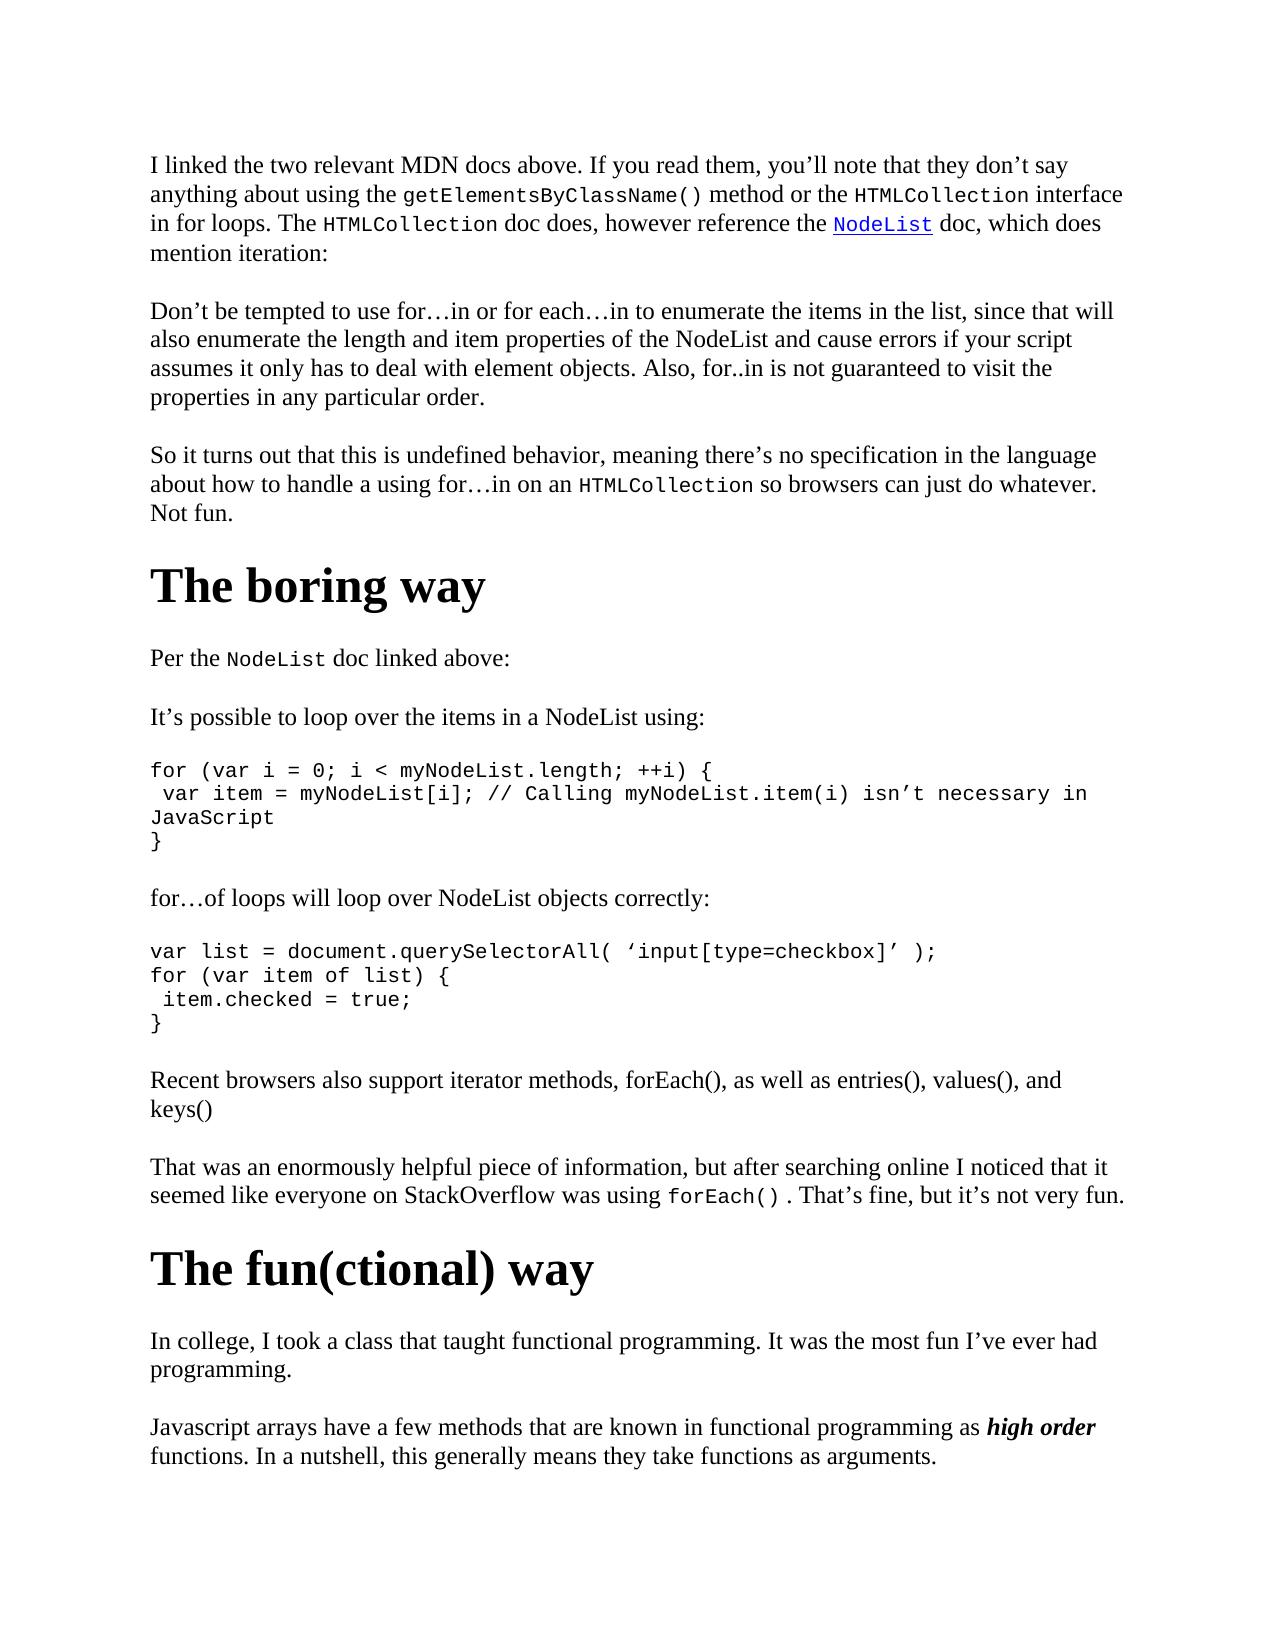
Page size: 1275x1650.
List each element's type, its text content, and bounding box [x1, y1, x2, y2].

text Per the NodeList doc linked above: [150, 643, 1125, 672]
text Javascript arrays have a few methods that are known in functional programming as high order functions. In a nutshell, this generally means they take functions as arguments. [150, 1412, 1125, 1470]
text Recent browsers also support iterator methods, forEach(), as well as entries(), values(), and keys() [150, 1065, 1125, 1122]
text In college, I took a class that taught functional programming. It was the most fun I’ve ever had programming. [150, 1326, 1125, 1383]
text That was an enormously helpful piece of information, but after searching online I noticed that it seemed like everyone on StackOverflow was using forEach() . That’s fine, but it’s not very fun. [150, 1152, 1125, 1210]
subtitle The boring way [150, 556, 1125, 614]
text Don’t be tempted to use for…in or for each…in to enumerate the items in the list, since that will also enumerate the length and item properties of the NodeList and cause errors if your script assumes it only has to deal with element objects. Also, for..in is not guaranteed to visit the properties in any particular order. [150, 296, 1125, 411]
text for (var i = 0; i < myNodeList.length; ++i) { var item = myNodeList[i]; // Calling myNodeList.item(i) isn’t necessary in JavaScript } [150, 759, 1125, 854]
text for…of loops will loop over NodeList objects correctly: [150, 883, 1125, 912]
subtitle The fun(ctional) way [150, 1239, 1125, 1297]
text var list = document.querySelectorAll( ‘input[type=checkbox]’ ); for (var item of list) { item.checked = true; } [150, 941, 1125, 1036]
text So it turns out that this is undefined behavior, meaning there’s no specification in the language about how to handle a using for…in on an HTMLCollection so browsers can just do whatever. Not fun. [150, 440, 1125, 527]
text I linked the two relevant MDN docs above. If you read them, you’ll note that they don’t say anything about using the getElementsByClassName() method or the HTMLCollection interface in for loops. The HTMLCollection doc does, however reference the NodeList doc, which does mention iteration: [150, 150, 1125, 267]
text It’s possible to loop over the items in a NodeList using: [150, 702, 1125, 730]
